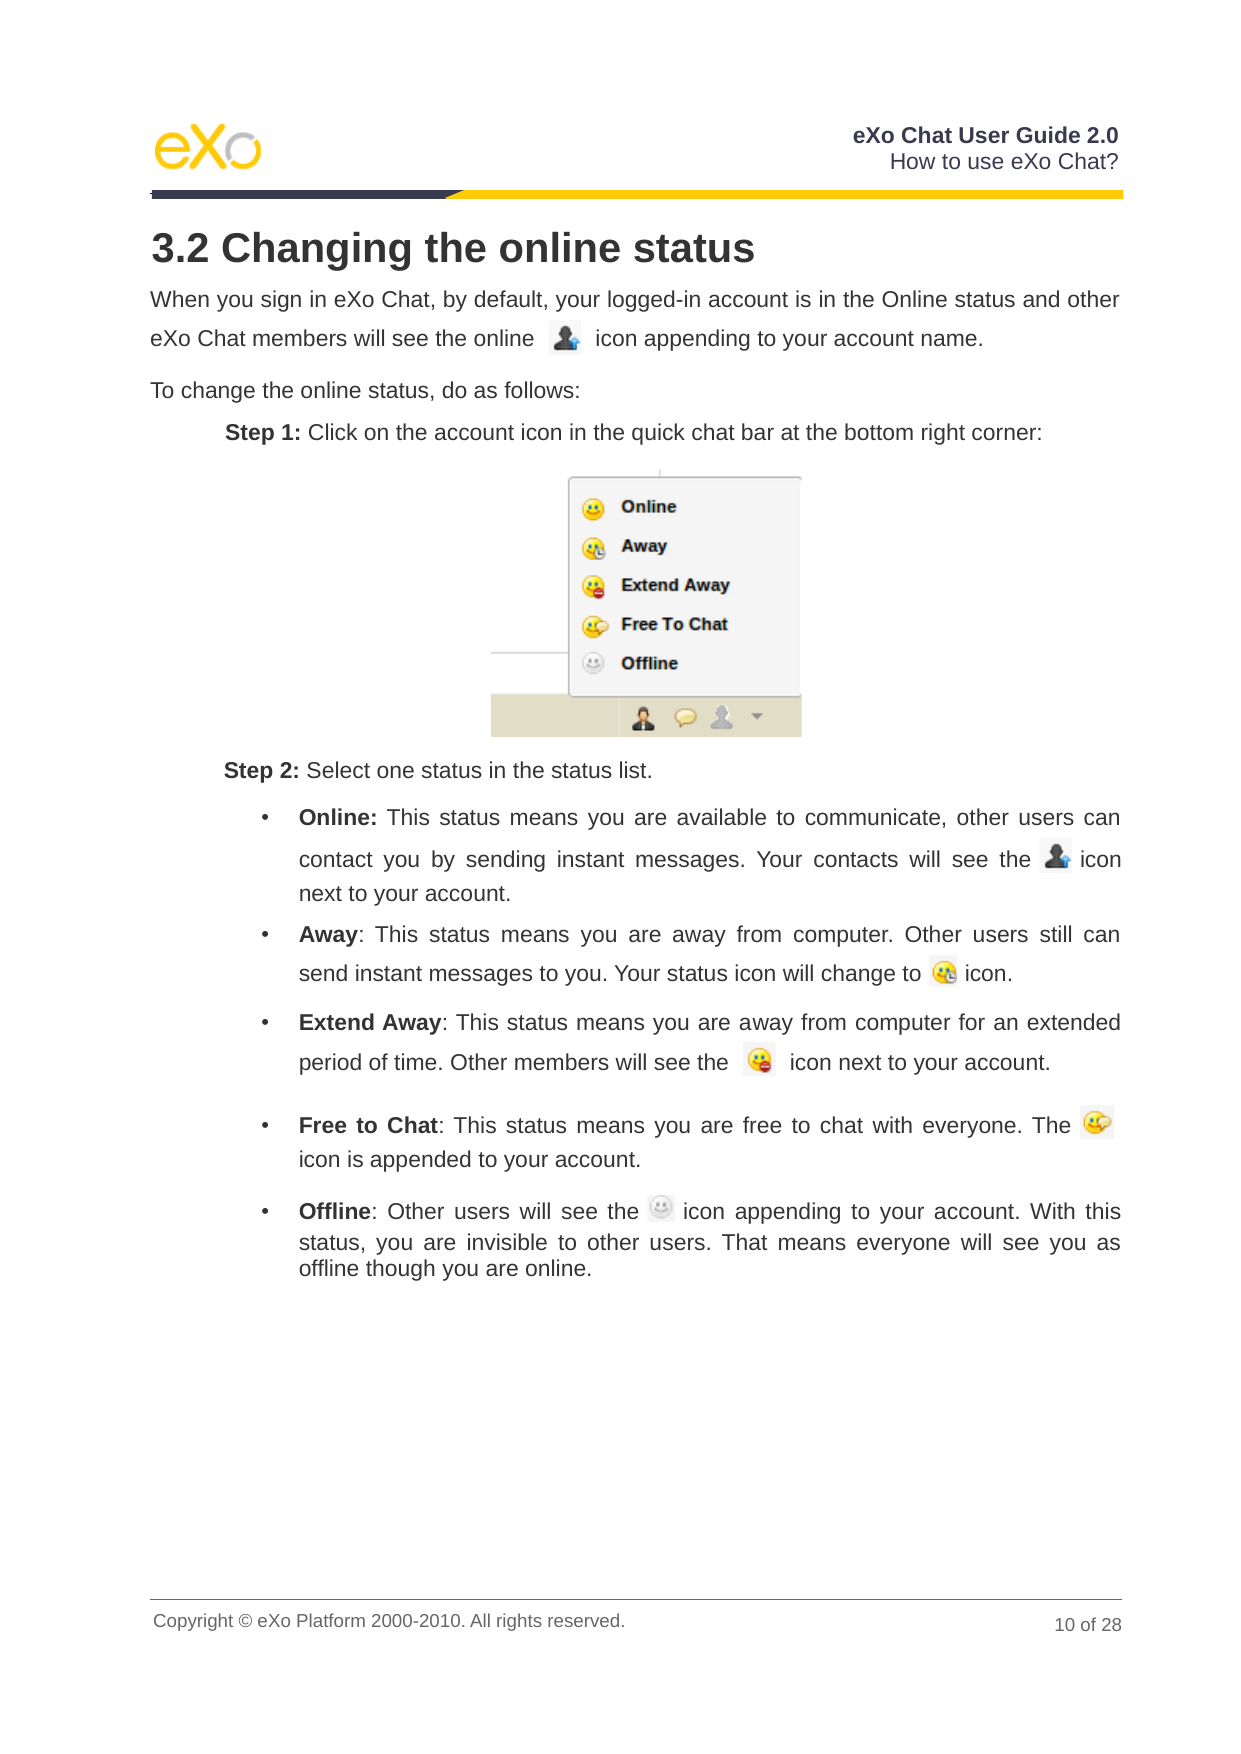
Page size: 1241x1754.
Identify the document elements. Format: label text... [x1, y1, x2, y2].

picture [742, 1042, 776, 1076]
list Online: This status means you are available to communicate, other users can contact you by sending instant messages. Your contacts will see theicon next to your account. [261, 804, 1122, 906]
text To change the online status, do as follows: [150, 377, 1122, 403]
list Extend Away: This status means you are away from computer for an extended period of time. Other members will see the icon next to your account. [261, 1009, 1122, 1083]
picture [548, 320, 582, 355]
list Away: This status means you are away from computer. Other users still can send instant messages to you. Your status icon will change toicon. [261, 921, 1122, 994]
picture [1079, 1105, 1115, 1139]
picture [151, 190, 1124, 199]
list Step 1: Click on the account icon in the quick chat bar at the bottom right corner: [187, 418, 1122, 445]
picture [1039, 838, 1073, 873]
text When you sign in eXo Chat, by default, your logged-in account is in the Online status and other eXo Chat members will see the online icon appending to your account name. [150, 286, 1122, 362]
picture [928, 955, 958, 987]
list Free to Chat: This status means you are free to chat with everyone. The icon is appended to your account. [261, 1098, 1122, 1172]
picture [155, 123, 262, 170]
picture [647, 1195, 676, 1222]
subtitle Changing the online status [151, 223, 1122, 271]
list Offline: Other users will see theicon appending to your account. With this status, you are invisible to other users. That means everyone will see you as offline though you are online. [261, 1187, 1122, 1282]
picture [490, 469, 802, 737]
text Step 2: Select one status in the status list. [150, 452, 1122, 784]
